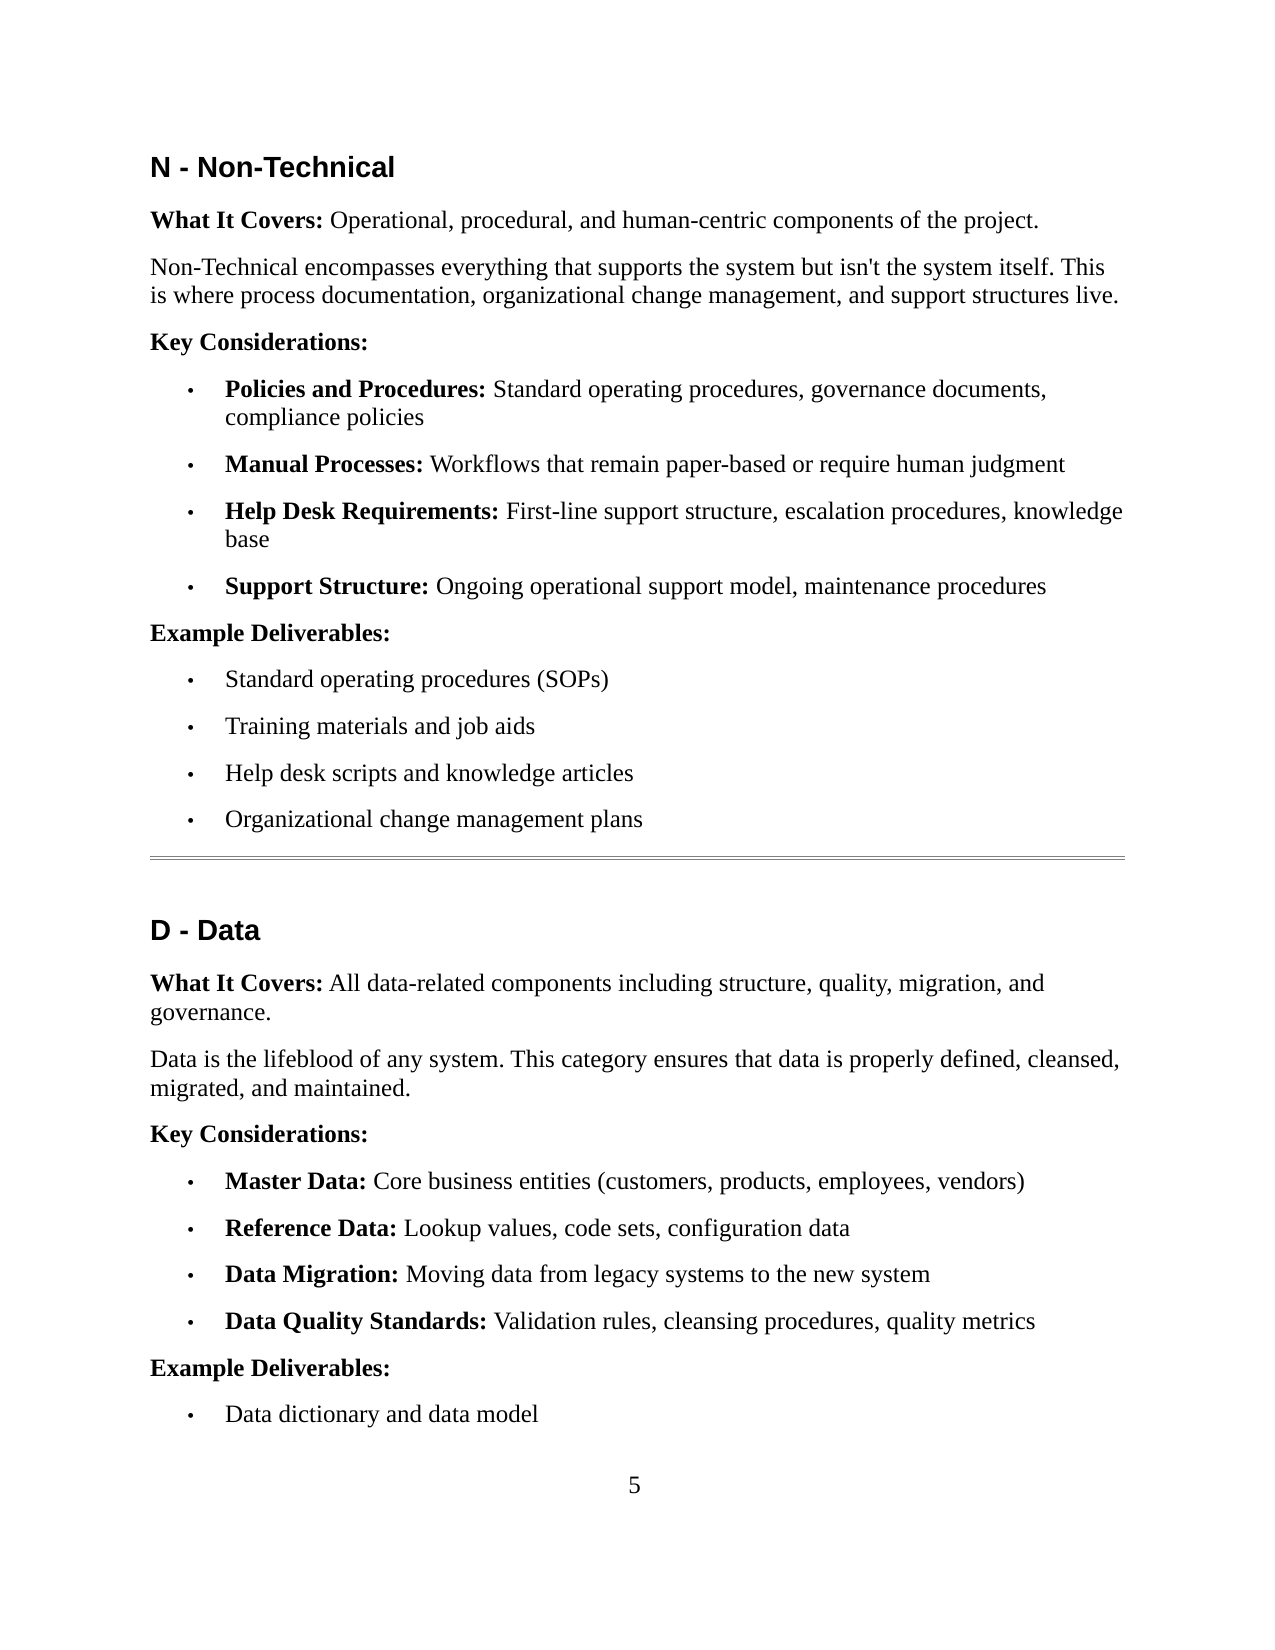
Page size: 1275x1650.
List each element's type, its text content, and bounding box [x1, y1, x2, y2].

text Key Considerations: [150, 327, 1125, 356]
list Policies and Procedures: Standard operating procedures, governance documents, compliance policies [187, 374, 1125, 431]
subtitle D - Data [150, 913, 1125, 947]
list Help Desk Requirements: First-line support structure, escalation procedures, knowledge base [187, 496, 1125, 553]
text Example Deliverables: [150, 1353, 1125, 1381]
text Non-Technical encompasses everything that supports the system but isn't the system itself. This is where process documentation, organizational change management, and support structures live. [150, 252, 1125, 309]
text Key Considerations: [150, 1119, 1125, 1148]
text What It Covers: Operational, procedural, and human-centric components of the project. [150, 205, 1125, 234]
list Data Quality Standards: Validation rules, cleansing procedures, quality metrics [187, 1306, 1125, 1335]
list Help desk scripts and knowledge articles [187, 758, 1125, 787]
list Standard operating procedures (SOPs) [187, 664, 1125, 693]
list Support Structure: Ongoing operational support model, maintenance procedures [187, 571, 1125, 600]
text Example Deliverables: [150, 618, 1125, 647]
list Data Migration: Moving data from legacy systems to the new system [187, 1259, 1125, 1288]
list Data dictionary and data model [187, 1399, 1125, 1428]
list Organizational change management plans [187, 804, 1125, 833]
list Reference Data: Lookup values, code sets, configuration data [187, 1213, 1125, 1241]
text What It Covers: All data-related components including structure, quality, migration, and governance. [150, 968, 1125, 1026]
text Data is the lifeblood of any system. This category ensures that data is properly defined, cleansed, migrated, and maintained. [150, 1044, 1125, 1101]
list Manual Processes: Workflows that remain paper-based or require human judgment [187, 449, 1125, 478]
list Training materials and job aids [187, 711, 1125, 740]
subtitle N - Non-Technical [150, 150, 1125, 183]
list Master Data: Core business entities (customers, products, employees, vendors) [187, 1166, 1125, 1195]
